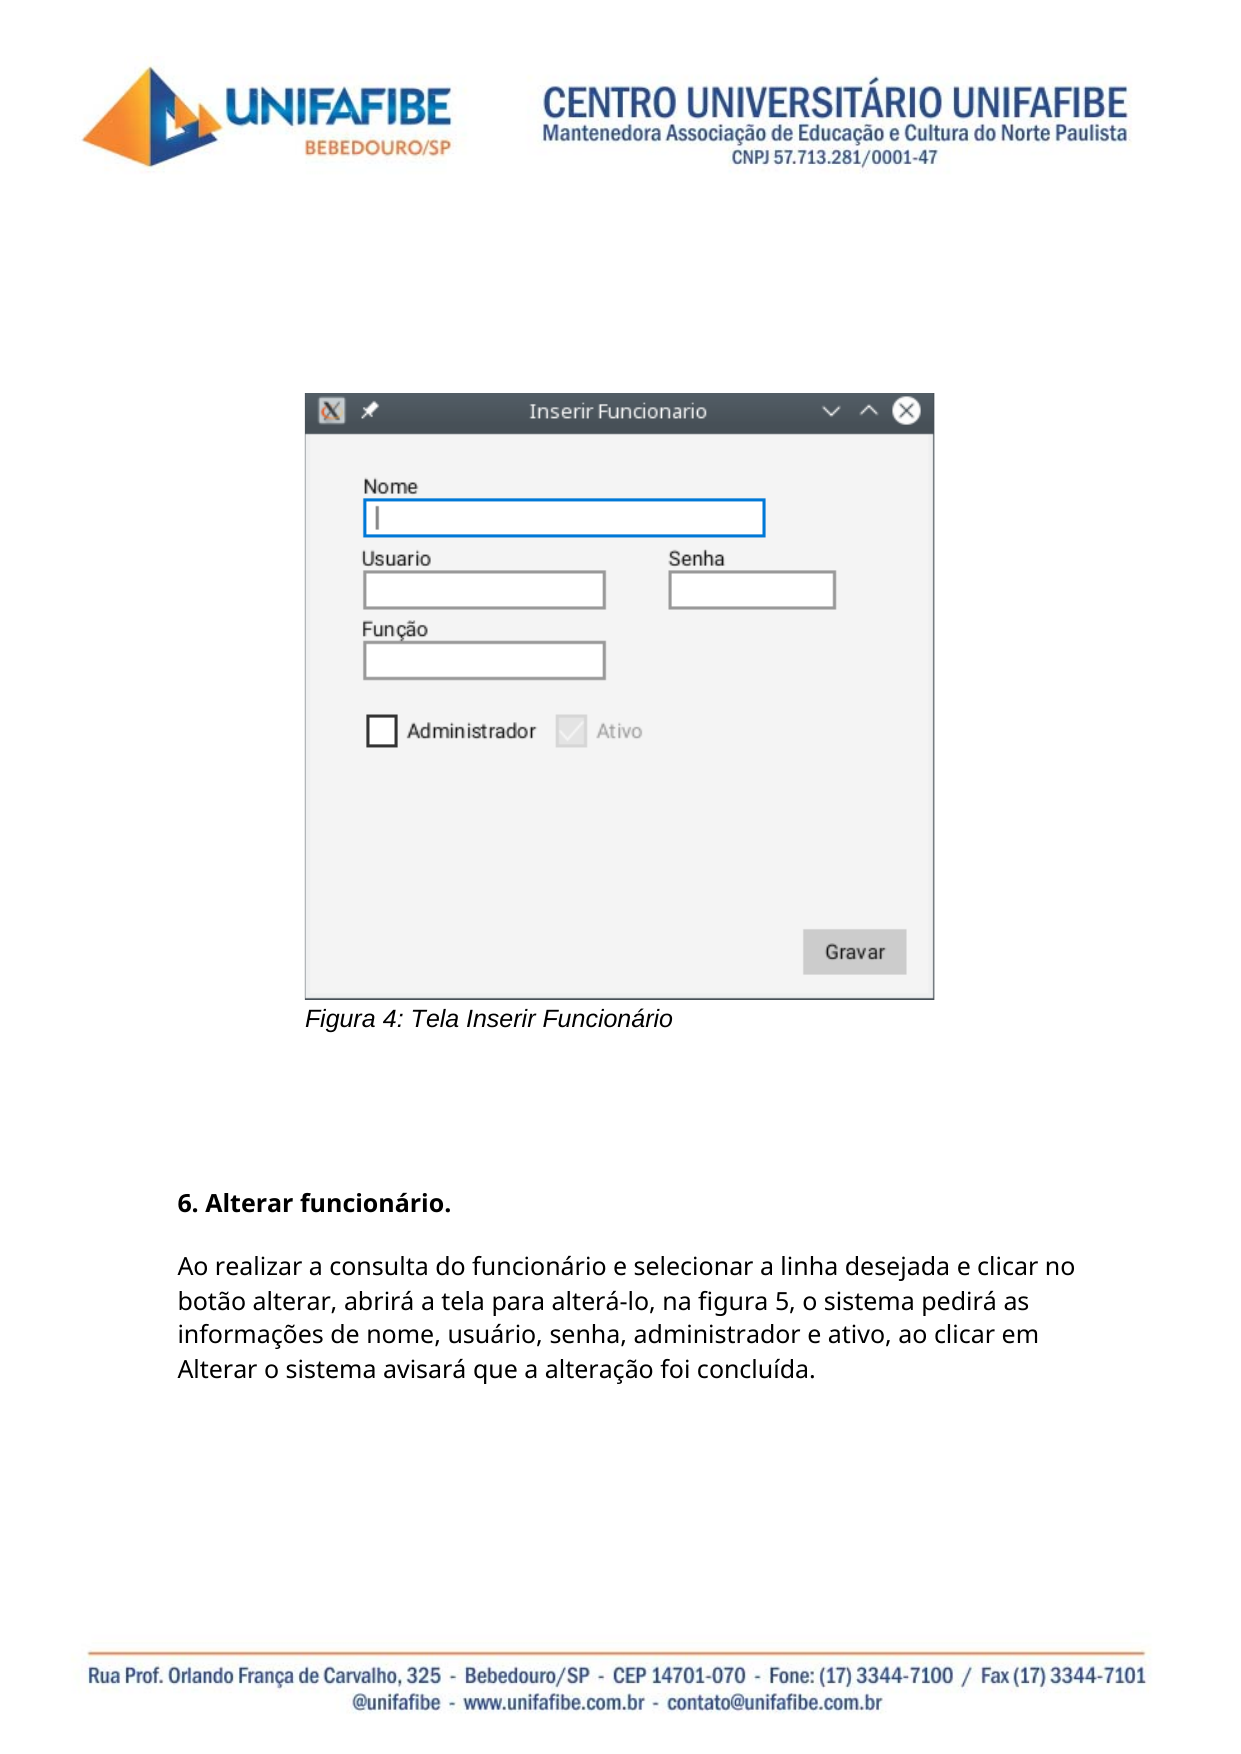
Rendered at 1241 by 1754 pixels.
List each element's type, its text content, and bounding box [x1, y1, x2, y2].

subtitle 6. Alterar funcionário. [177, 1186, 1122, 1219]
picture [304, 393, 935, 1000]
picture [87, 55, 1148, 187]
text Figura 4: Tela Inserir Funcionário [305, 1000, 934, 1033]
picture [74, 1612, 1164, 1740]
text Ao realizar a consulta do funcionário e selecionar a linha desejada e clicar no botão alterar, abrirá a tela para alterá-lo, na figura 5, o sistema pedirá as informações de nome, usuário, senha, administrador e ativo, ao clicar em Alterar o sistema avisará que a alteração foi concluída. [177, 1249, 1122, 1385]
